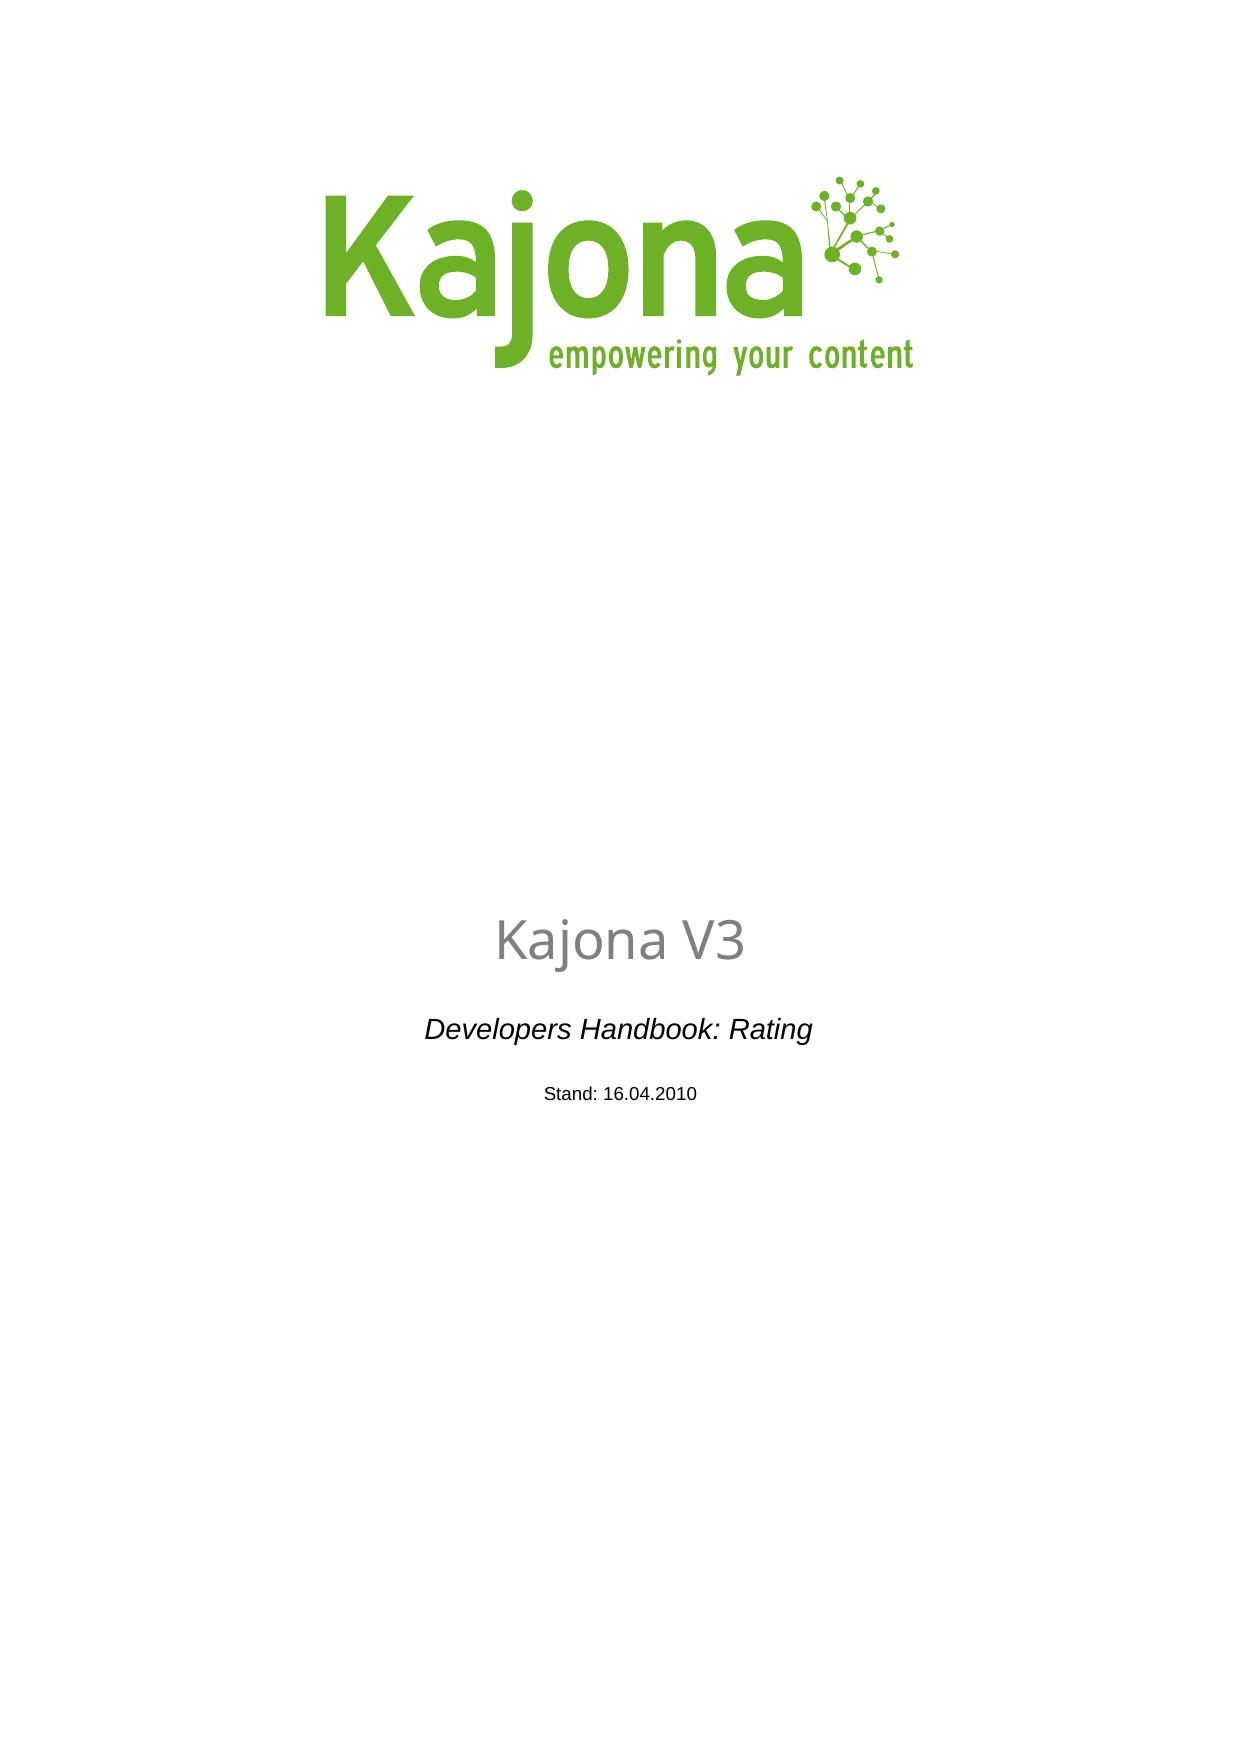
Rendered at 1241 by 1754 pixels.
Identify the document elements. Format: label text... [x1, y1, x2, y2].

subtitle Stand: 16.04.2010 [118, 1083, 1122, 1104]
title Kajona V3 [118, 902, 1122, 975]
subtitle Developers Handbook: Rating [118, 1013, 1122, 1045]
